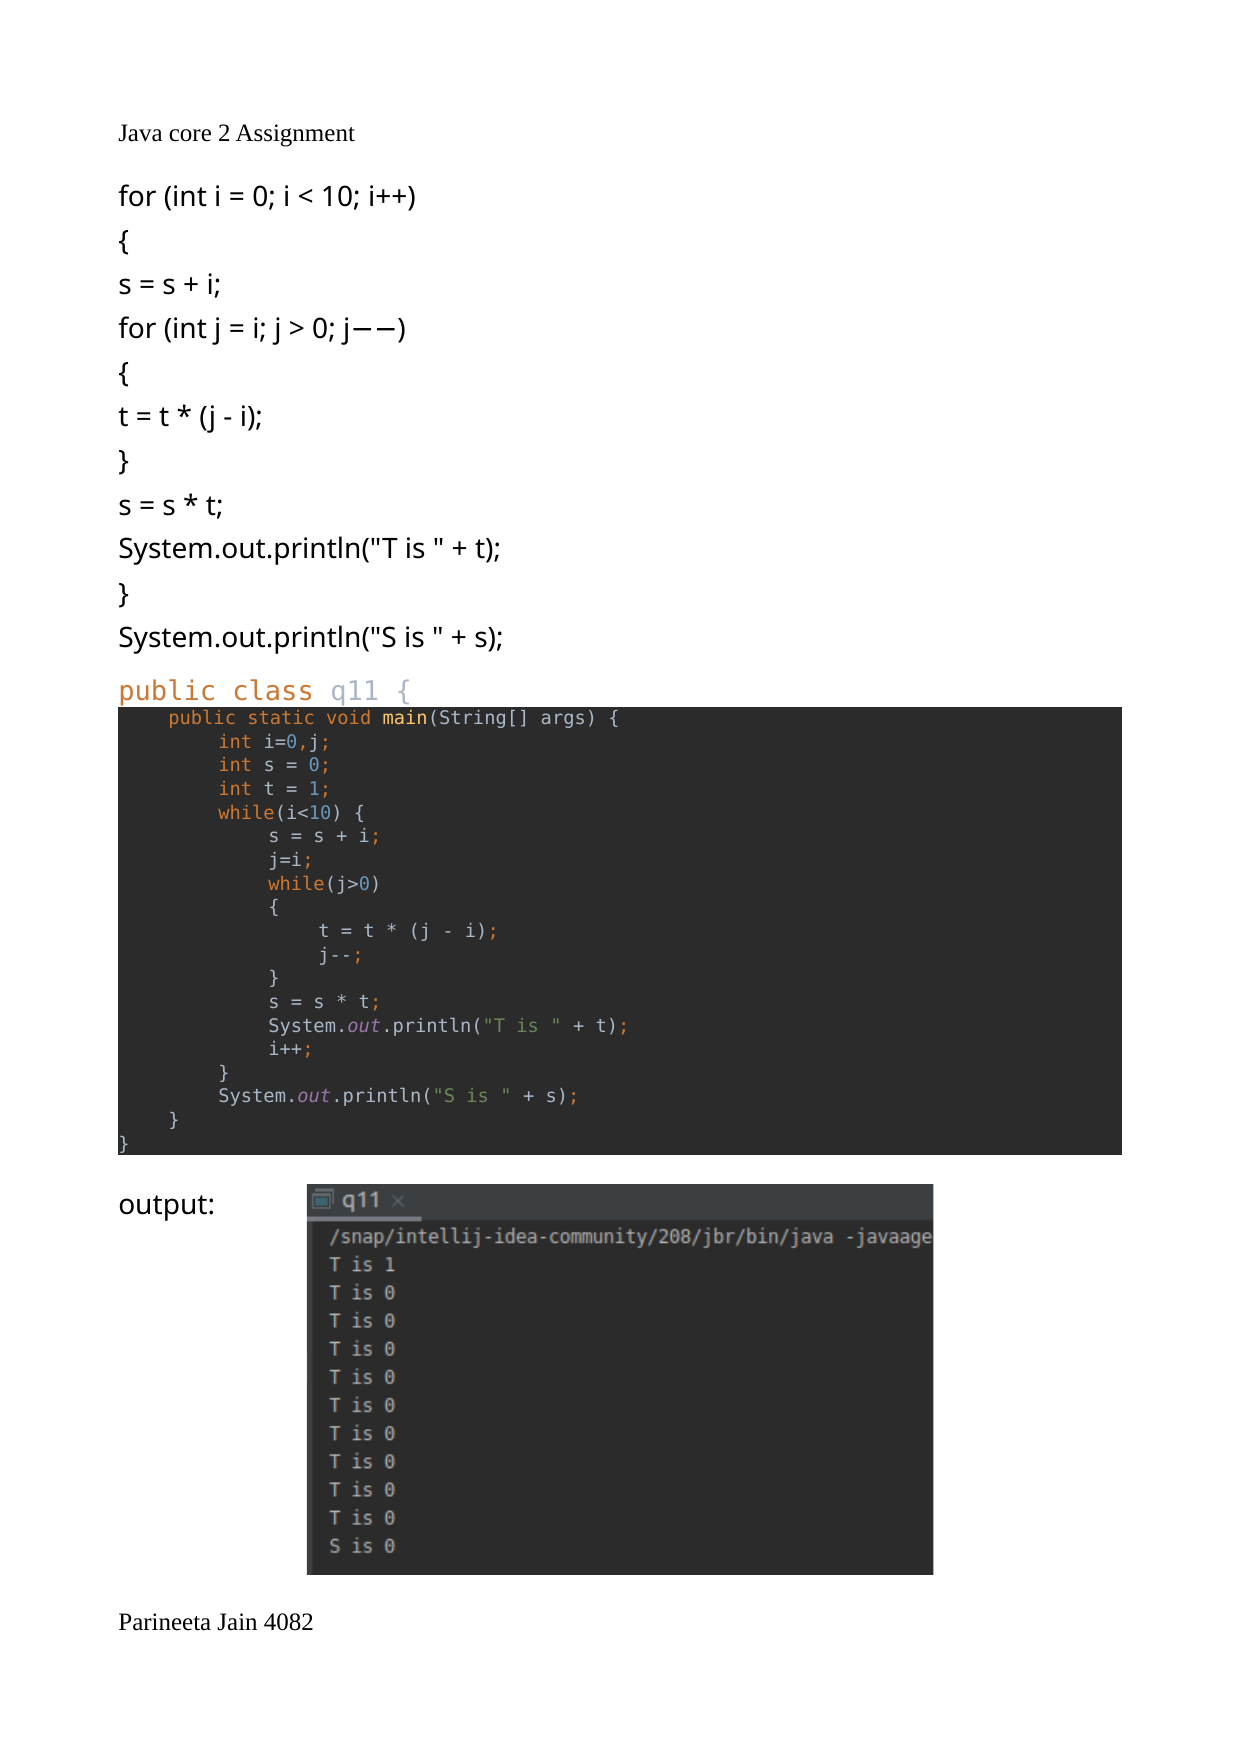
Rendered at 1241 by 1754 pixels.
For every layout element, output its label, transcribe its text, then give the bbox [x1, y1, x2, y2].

text s = s * t; [118, 991, 1122, 1014]
text int i=0,j; [118, 731, 1122, 754]
text i++; [118, 1038, 1122, 1062]
text [934, 1184, 1122, 1222]
text } [118, 1109, 1122, 1133]
text public class q11 { [118, 676, 1122, 707]
text int s = 0; [118, 754, 1122, 778]
text { [118, 896, 1122, 920]
text System.out.println("T is " + t); [118, 1014, 1122, 1038]
text } [118, 967, 1122, 991]
text int t = 1; [118, 778, 1122, 802]
text s = s + i; [118, 825, 1122, 849]
text public static void main(String[] args) { [118, 707, 1122, 731]
text System.out.println("S is " + s); [118, 1086, 1122, 1109]
text while(j>0) [118, 873, 1122, 896]
text } [118, 1062, 1122, 1086]
text j=i; [118, 849, 1122, 873]
text j--; [118, 944, 1122, 967]
text while(i<10) { [118, 802, 1122, 825]
picture [306, 1184, 934, 1575]
text for (int i = 0; i < 10; i++) { s = s + i; for (int j = i; j > 0; j−−) { t = t * (j - i); } s = s * t; System.out.println("T is " + t); } System.out.println("S is " + s); [118, 176, 1122, 655]
text output: [118, 1184, 306, 1222]
text } [118, 1133, 1122, 1155]
text t = t * (j - i); [118, 920, 1122, 944]
